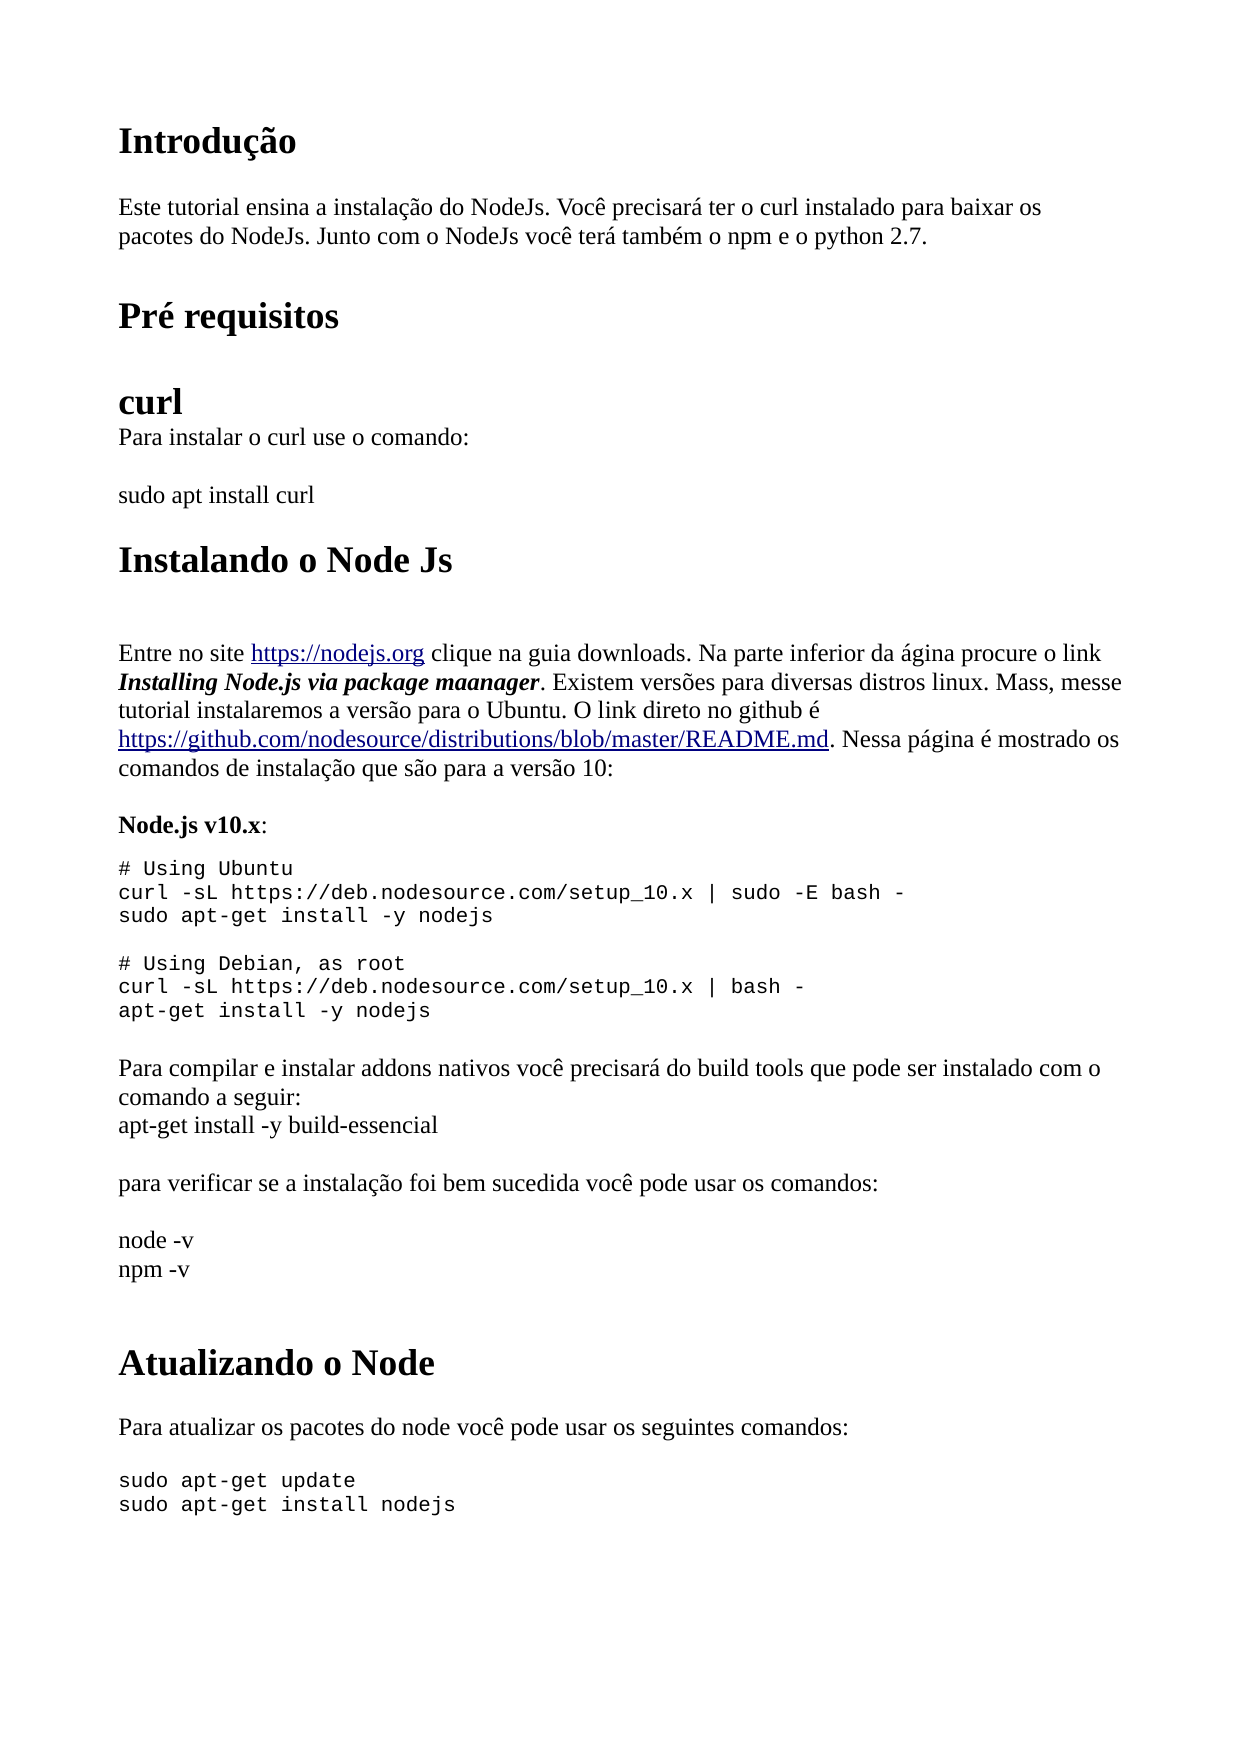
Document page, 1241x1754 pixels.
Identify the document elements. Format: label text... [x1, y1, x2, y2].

text Pré requisitos [118, 293, 1122, 336]
text Para compilar e instalar addons nativos você precisará do build tools que pode ser instalado com o comando a seguir: [118, 1053, 1122, 1111]
text npm -v [118, 1254, 1122, 1283]
text curl -sL https://deb.nodesource.com/setup_10.x | sudo -E bash - [118, 882, 1122, 905]
text node -v [118, 1226, 1122, 1254]
text Entre no site https://nodejs.org clique na guia downloads. Na parte inferior da ágina procure o link Installing Node.js via package maanager. Existem versões para diversas distros linux. Mass, messe tutorial instalaremos a versão para o Ubuntu. O link direto no github é https://github.com/nodesource/distributions/blob/master/README.md. Nessa página é mostrado os comandos de instalação que são para a versão 10: [118, 638, 1122, 782]
text Para instalar o curl use o comando: [118, 422, 1122, 451]
text apt-get install -y nodejs [118, 1000, 1122, 1024]
text Introdução [118, 118, 1122, 161]
text curl -sL https://deb.nodesource.com/setup_10.x | bash - [118, 976, 1122, 1000]
text sudo apt-get install -y nodejs [118, 905, 1122, 929]
text # Using Ubuntu [118, 858, 1122, 882]
text curl [118, 379, 1122, 422]
text sudo apt-get update [118, 1470, 1122, 1494]
text sudo apt install curl [118, 480, 1122, 509]
text Atualizando o Node [118, 1341, 1122, 1384]
text para verificar se a instalação foi bem sucedida você pode usar os comandos: [118, 1168, 1122, 1197]
text Node.js v10.x: [118, 811, 1122, 839]
text # Using Debian, as root [118, 953, 1122, 976]
text Para atualizar os pacotes do node você pode usar os seguintes comandos: [118, 1412, 1122, 1441]
text Instalando o Node Js [118, 537, 1122, 581]
text apt-get install -y build-essencial [118, 1111, 1122, 1139]
text sudo apt-get install nodejs [118, 1494, 1122, 1517]
text Este tutorial ensina a instalação do NodeJs. Você precisará ter o curl instalado para baixar os pacotes do NodeJs. Junto com o NodeJs você terá também o npm e o python 2.7. [118, 192, 1122, 250]
